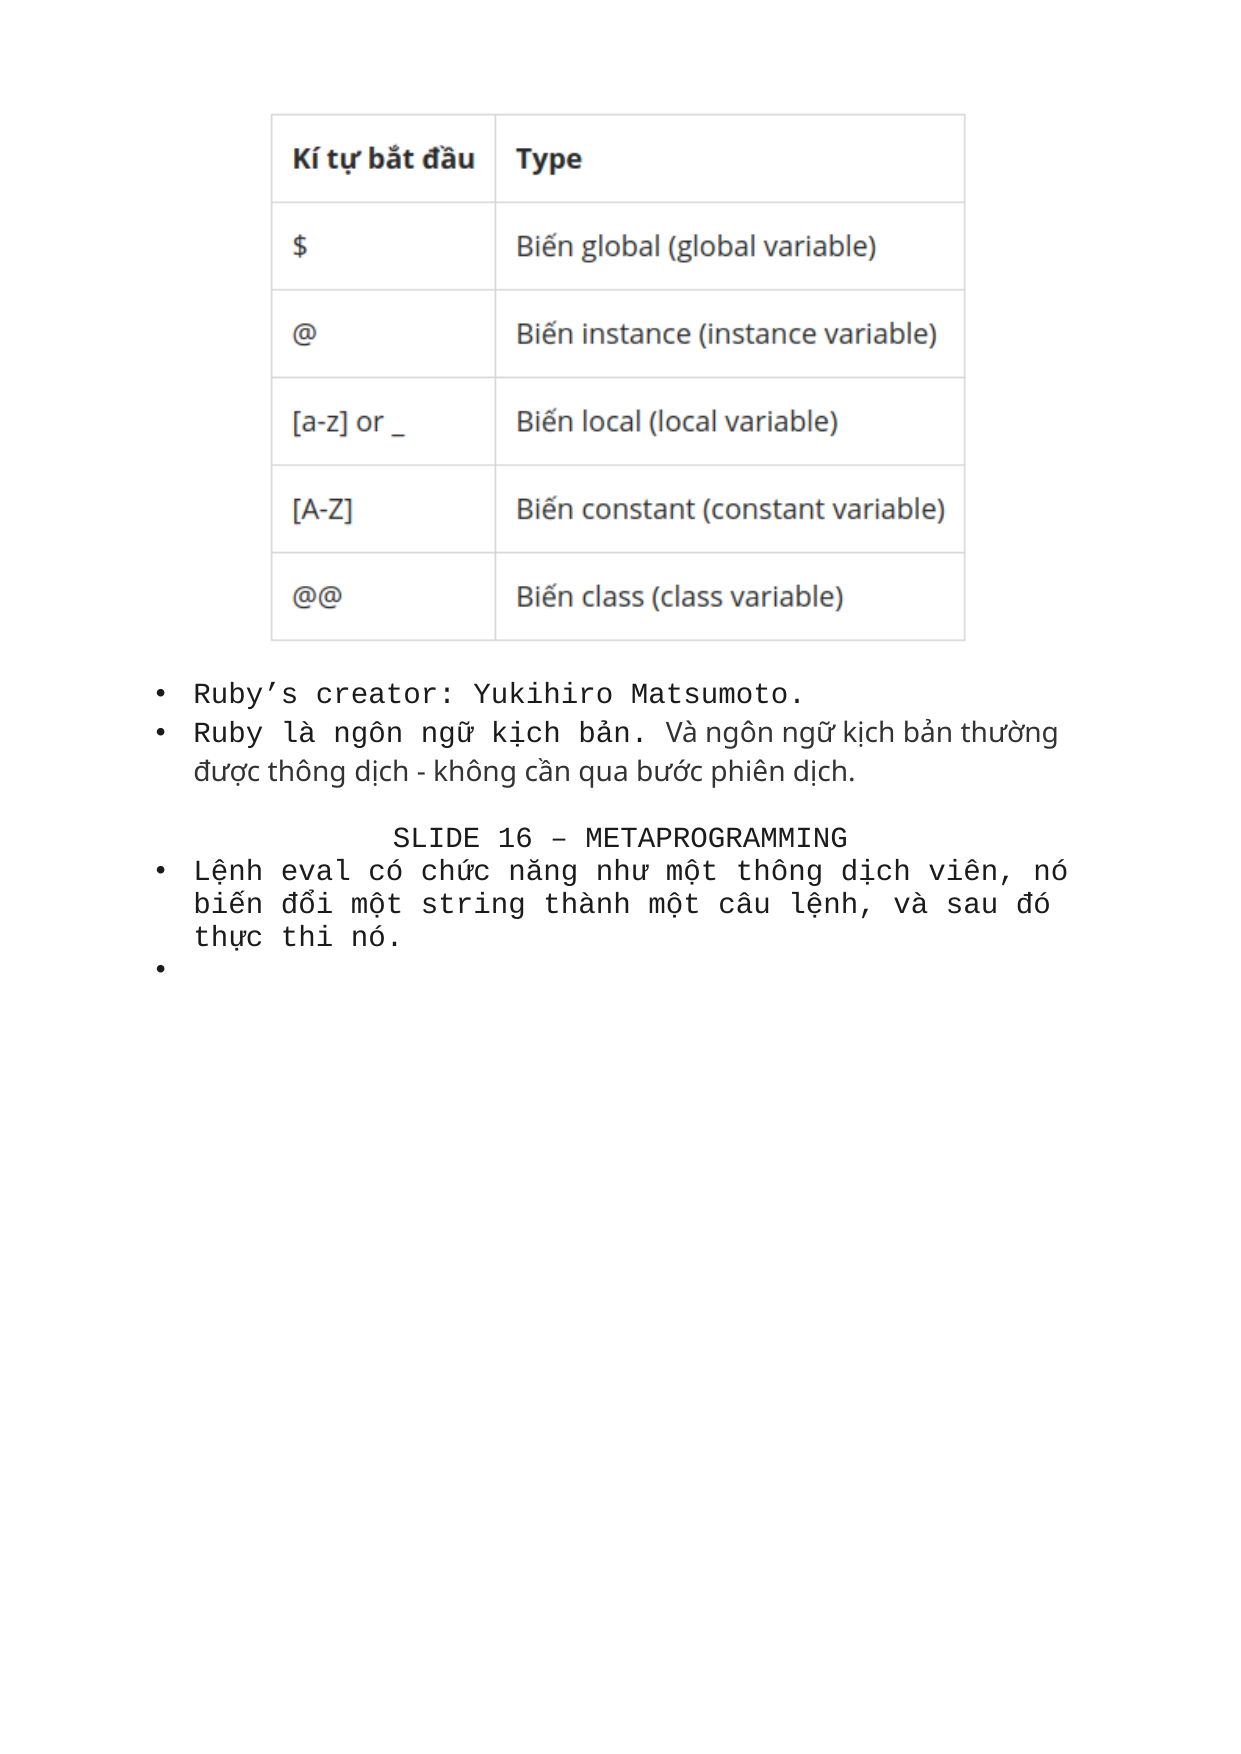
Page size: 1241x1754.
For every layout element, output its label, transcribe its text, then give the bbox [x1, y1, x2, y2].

list Ruby là ngôn ngữ kịch bản. Và ngôn ngữ kịch bản thường được thông dịch - không cần qua bước phiên dịch. [156, 712, 1122, 790]
picture [268, 111, 969, 646]
list Lệnh eval có chức năng như một thông dịch viên, nó biến đổi một string thành một câu lệnh, và sau đó thực thi nó. [156, 856, 1122, 955]
list Ruby’s creator: Yukihiro Matsumoto. [156, 679, 1122, 712]
text SLIDE 16 – METAPROGRAMMING [118, 823, 1122, 856]
